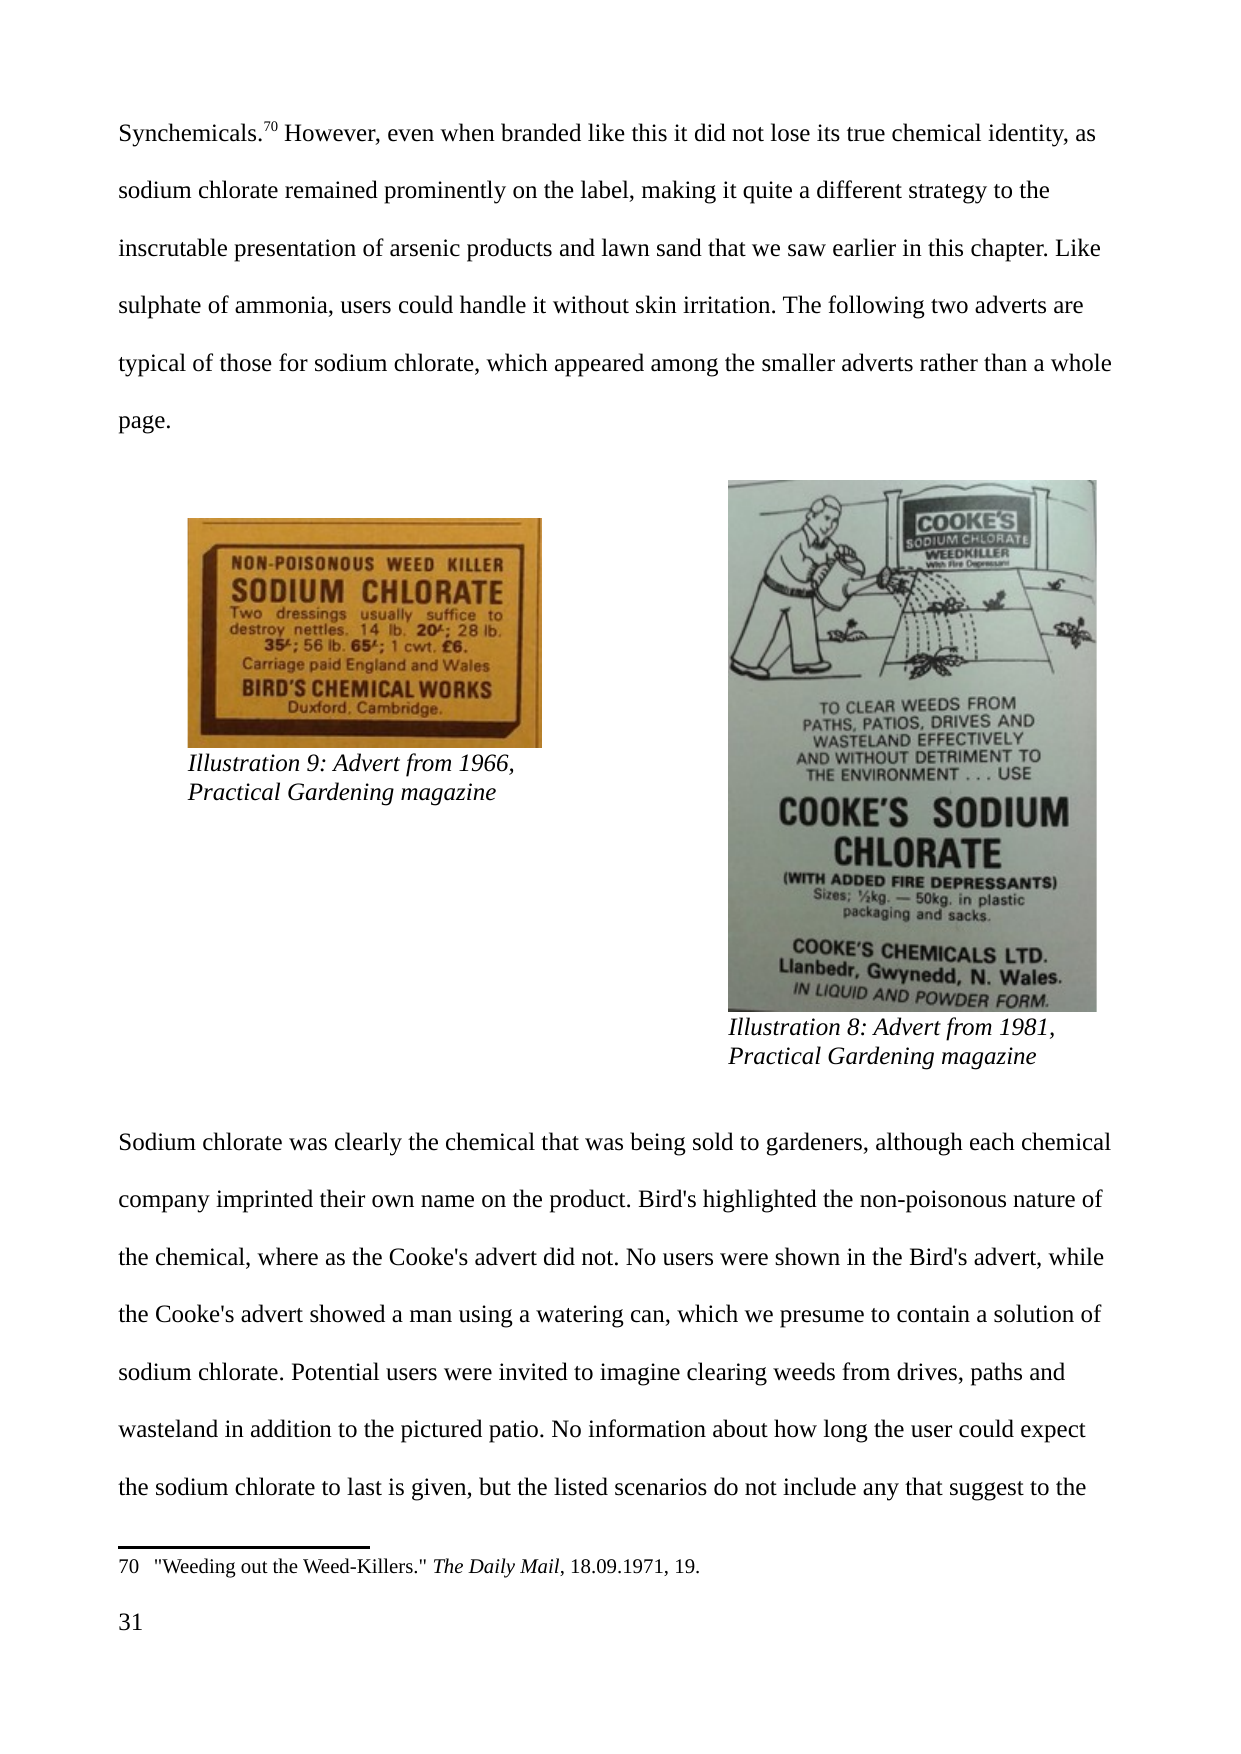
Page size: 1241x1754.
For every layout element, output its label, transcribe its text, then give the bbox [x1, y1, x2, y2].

picture [728, 480, 1097, 1012]
text "Weeding out the Weed-Killers." The Daily Mail, 18.09.1971, 19. [118, 1553, 1122, 1578]
text Illustration 9: Advert from 1966, Practical Gardening magazine [188, 748, 542, 805]
text Synchemicals. However, even when branded like this it did not lose its true chemical identity, as sodium chlorate remained prominently on the label, making it quite a different strategy to the inscrutable presentation of arsenic products and lawn sand that we saw earlier in this chapter. Like sulphate of ammonia, users could handle it without skin irritation. The following two adverts are typical of those for sodium chlorate, which appeared among the smaller adverts rather than a whole page. [118, 118, 1122, 434]
text Illustration 8: Advert from 1981, Practical Gardening magazine [728, 1012, 1097, 1069]
picture [187, 518, 542, 748]
text Sodium chlorate was clearly the chemical that was being sold to gardeners, although each chemical company imprinted their own name on the product. Bird's highlighted the non-poisonous nature of the chemical, where as the Cooke's advert did not. No users were shown in the Bird's advert, while the Cooke's advert showed a man using a watering can, which we presume to contain a solution of sodium chlorate. Potential users were invited to imagine clearing weeds from drives, paths and wasteland in addition to the pictured patio. No information about how long the user could expect the sodium chlorate to last is given, but the listed scenarios do not include any that suggest to the [118, 1127, 1122, 1501]
